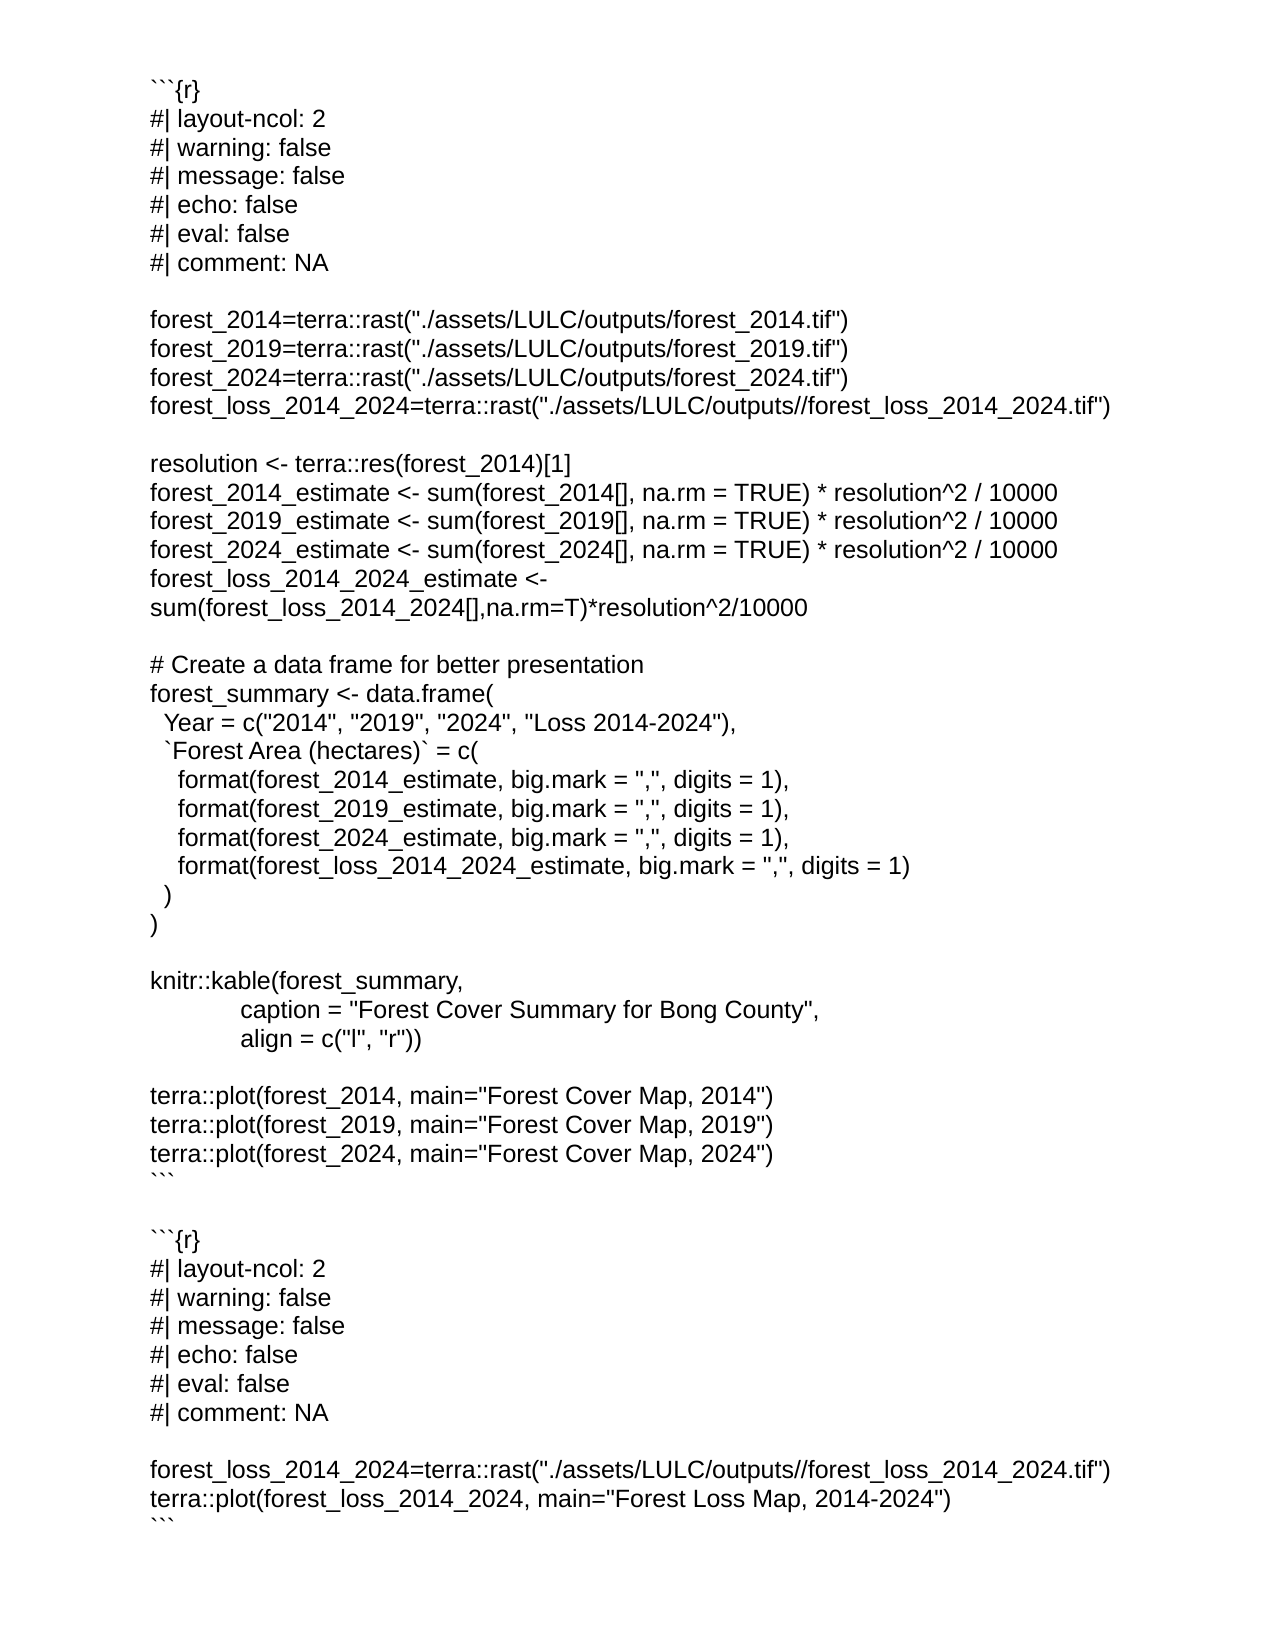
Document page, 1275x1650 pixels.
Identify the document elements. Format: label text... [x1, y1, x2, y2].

text caption = "Forest Cover Summary for Bong County", [150, 995, 1125, 1024]
text resolution <- terra::res(forest_2014)[1] [150, 449, 1125, 477]
text align = c("l", "r")) [150, 1024, 1125, 1052]
text ```{r} [150, 75, 1125, 104]
text forest_2019=terra::rast("./assets/LULC/outputs/forest_2019.tif") [150, 334, 1125, 362]
text ``` [150, 1167, 1125, 1196]
text forest_2024=terra::rast("./assets/LULC/outputs/forest_2024.tif") [150, 362, 1125, 391]
text ``` [150, 1512, 1125, 1541]
text #| eval: false [150, 1369, 1125, 1397]
text #| message: false [150, 161, 1125, 190]
text #| eval: false [150, 219, 1125, 247]
text #| warning: false [150, 132, 1125, 161]
text `Forest Area (hectares)` = c( [150, 736, 1125, 765]
text terra::plot(forest_loss_2014_2024, main="Forest Loss Map, 2014-2024") [150, 1484, 1125, 1512]
text forest_loss_2014_2024=terra::rast("./assets/LULC/outputs//forest_loss_2014_2024.tif") [150, 1455, 1125, 1484]
text forest_2014_estimate <- sum(forest_2014[], na.rm = TRUE) * resolution^2 / 10000 [150, 477, 1125, 506]
text forest_loss_2014_2024_estimate <- sum(forest_loss_2014_2024[],na.rm=T)*resolution^2/10000 [150, 564, 1125, 621]
text #| echo: false [150, 190, 1125, 219]
text ) [150, 909, 1125, 937]
text forest_summary <- data.frame( [150, 679, 1125, 707]
text format(forest_loss_2014_2024_estimate, big.mark = ",", digits = 1) [150, 851, 1125, 880]
text knitr::kable(forest_summary, [150, 966, 1125, 995]
text # Create a data frame for better presentation [150, 650, 1125, 679]
text #| warning: false [150, 1282, 1125, 1311]
text Year = c("2014", "2019", "2024", "Loss 2014-2024"), [150, 707, 1125, 736]
text forest_2014=terra::rast("./assets/LULC/outputs/forest_2014.tif") [150, 305, 1125, 334]
text #| message: false [150, 1311, 1125, 1340]
text ) [150, 880, 1125, 909]
text format(forest_2014_estimate, big.mark = ",", digits = 1), [150, 765, 1125, 794]
text forest_2024_estimate <- sum(forest_2024[], na.rm = TRUE) * resolution^2 / 10000 [150, 535, 1125, 564]
text terra::plot(forest_2019, main="Forest Cover Map, 2019") [150, 1110, 1125, 1139]
text ```{r} [150, 1225, 1125, 1254]
text format(forest_2019_estimate, big.mark = ",", digits = 1), [150, 794, 1125, 822]
text #| echo: false [150, 1340, 1125, 1369]
text #| layout-ncol: 2 [150, 104, 1125, 132]
text forest_loss_2014_2024=terra::rast("./assets/LULC/outputs//forest_loss_2014_2024.tif") [150, 391, 1125, 420]
text forest_2019_estimate <- sum(forest_2019[], na.rm = TRUE) * resolution^2 / 10000 [150, 506, 1125, 535]
text terra::plot(forest_2014, main="Forest Cover Map, 2014") [150, 1081, 1125, 1110]
text format(forest_2024_estimate, big.mark = ",", digits = 1), [150, 822, 1125, 851]
text #| comment: NA [150, 1397, 1125, 1426]
text terra::plot(forest_2024, main="Forest Cover Map, 2024") [150, 1139, 1125, 1167]
text #| comment: NA [150, 247, 1125, 276]
text #| layout-ncol: 2 [150, 1254, 1125, 1282]
